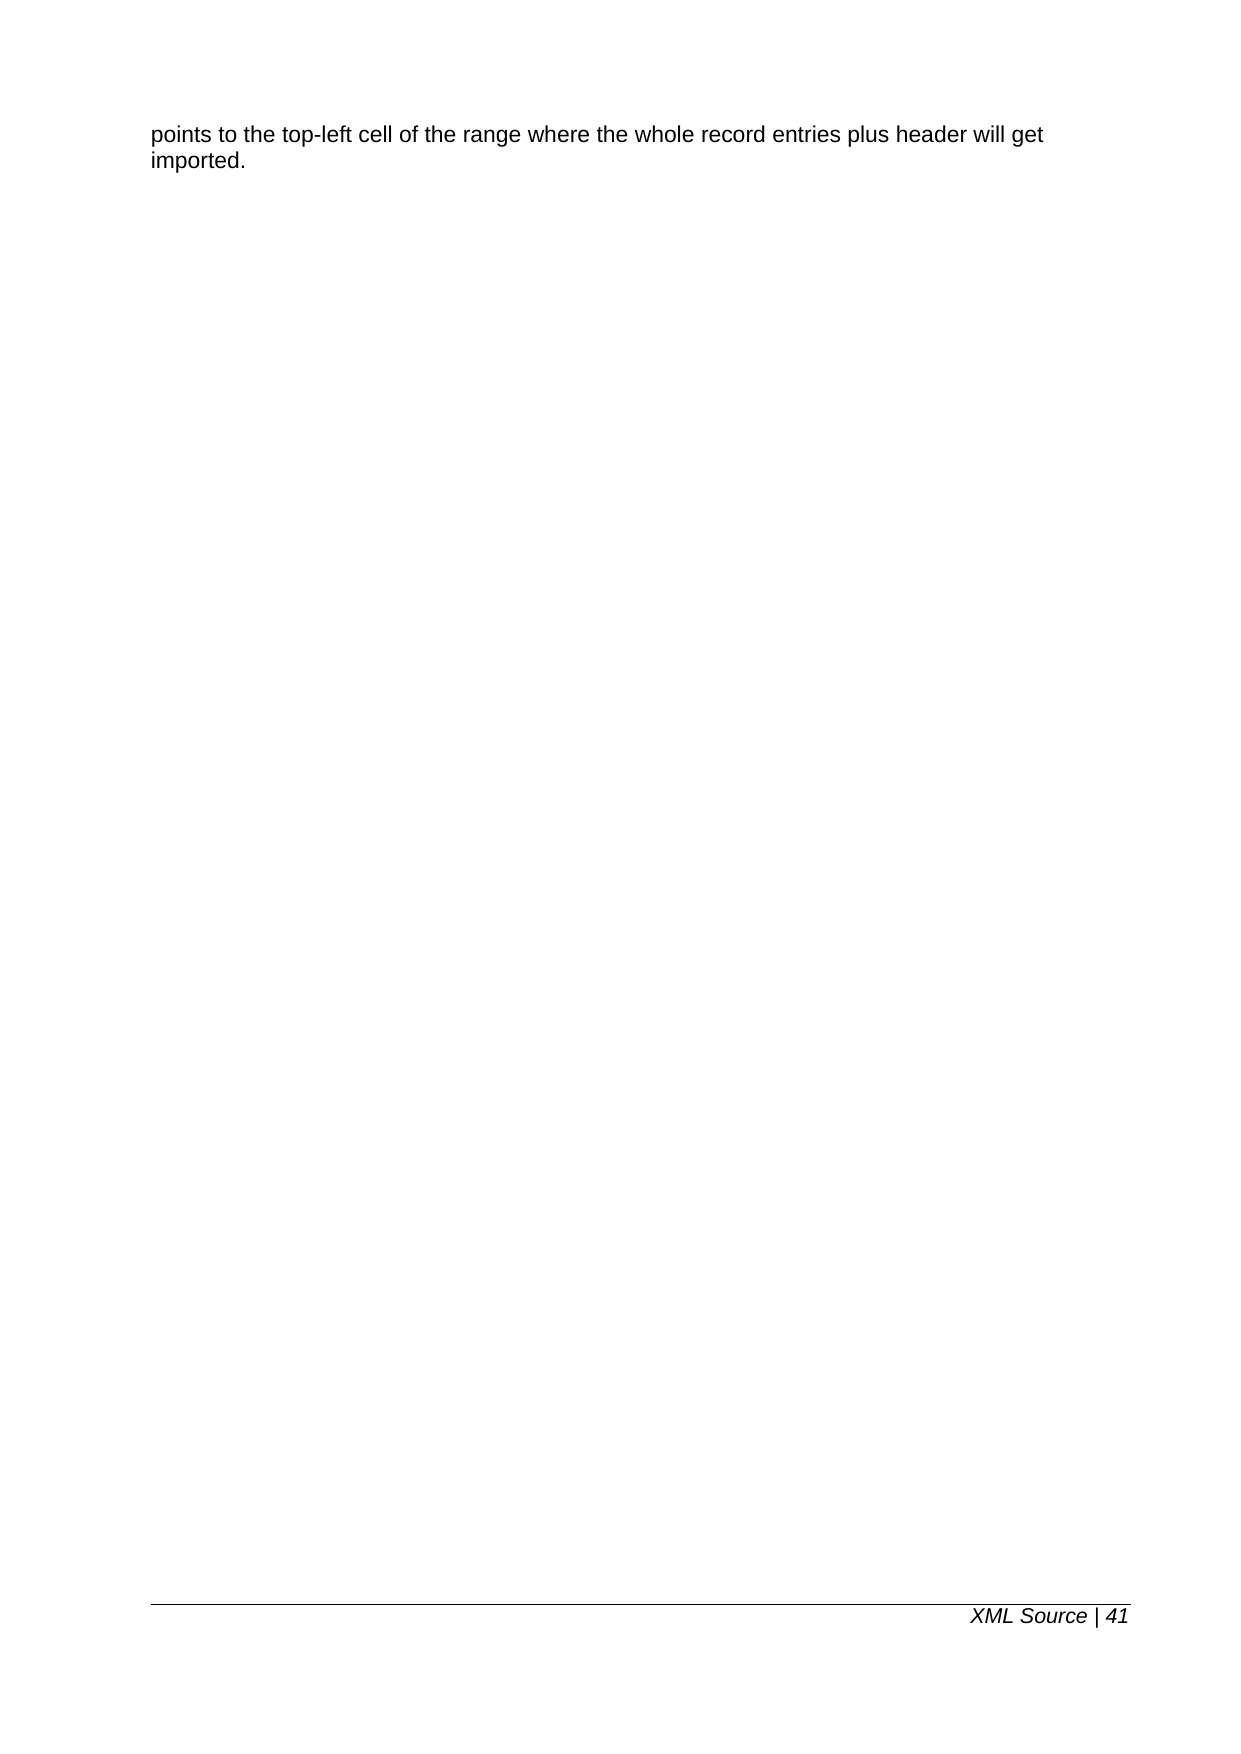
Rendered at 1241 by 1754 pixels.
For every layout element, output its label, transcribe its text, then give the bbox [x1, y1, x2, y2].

text points to the top-left cell of the range where the whole record entries plus header will get imported. [151, 121, 1131, 174]
